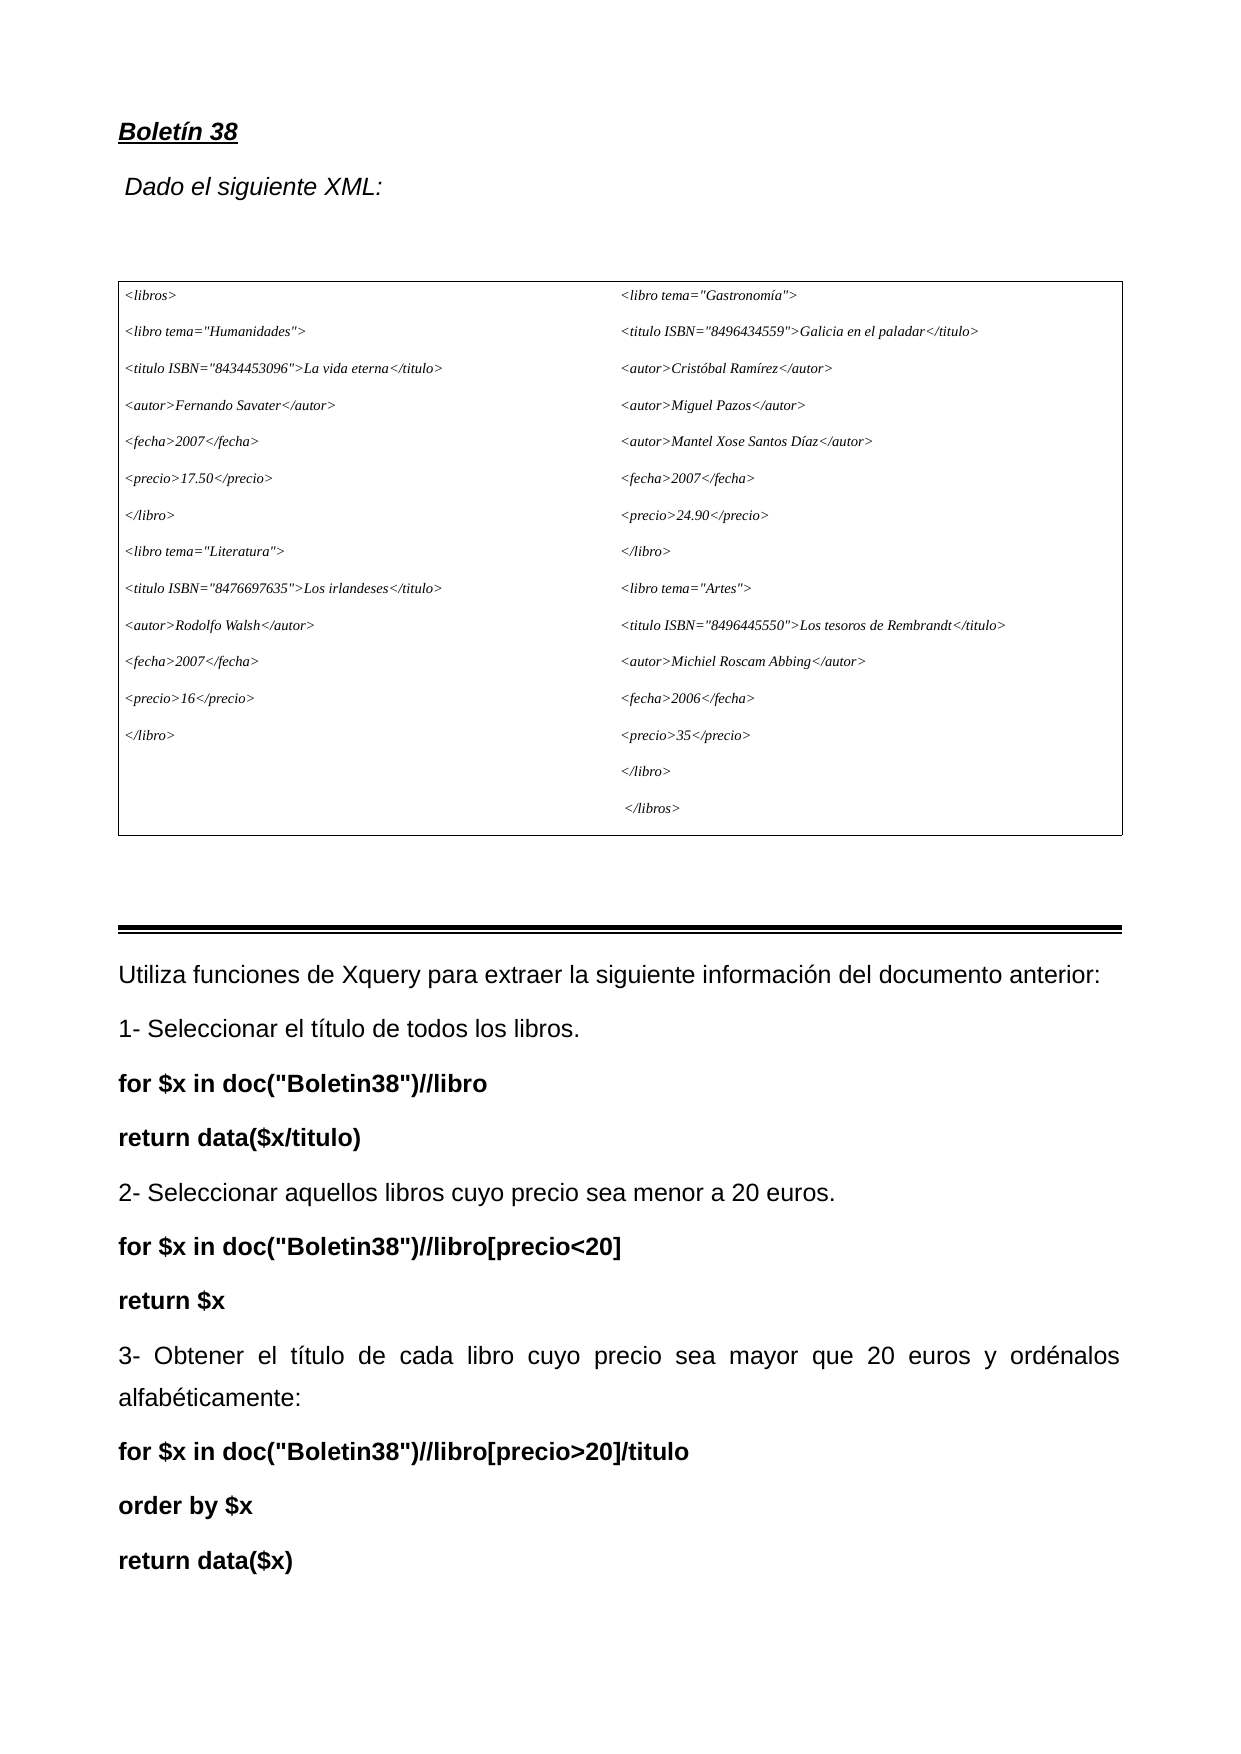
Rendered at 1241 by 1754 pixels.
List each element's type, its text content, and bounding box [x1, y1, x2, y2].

text Dado el siguiente XML: [118, 172, 1122, 201]
text for $x in doc("Boletin38")//libro [118, 1070, 1122, 1098]
text return data($x/titulo) [118, 1124, 1122, 1152]
table_header <libros> <libro tema="Humanidades"> <titulo ISBN="8434453096">La vida eterna</titulo> <autor>Fernando Savater</autor> <fecha>2007</fecha> <precio>17.50</precio> </libro> <libro tema="Literatura"> <titulo ISBN="8476697635">Los irlandeses</titulo> <autor>Rodolfo Walsh</autor> <fecha>2007</fecha> <precio>16</precio> </libro> <libro tema="Gastronomía"> <titulo ISBN="8496434559">Galicia en el paladar</titulo> <autor>Cristóbal Ramírez</autor> <autor>Miguel Pazos</autor> <autor>Mantel Xose Santos Díaz</autor> <fecha>2007</fecha> <precio>24.90</precio> </libro> <libro tema="Artes"> <titulo ISBN="8496445550">Los tesoros de Rembrandt</titulo> <autor>Michiel Roscam Abbing</autor> <fecha>2006</fecha> <precio>35</precio> </libro> </libros> [119, 282, 1122, 834]
text 3- Obtener el título de cada libro cuyo precio sea mayor que 20 euros y ordénalos alfabéticamente: [118, 1342, 1122, 1411]
text Boletín 38 [118, 118, 1122, 146]
text for $x in doc("Boletin38")//libro[precio<20] [118, 1233, 1122, 1261]
text return $x [118, 1287, 1122, 1315]
text 1- Seleccionar el título de todos los libros. [118, 1015, 1122, 1043]
text 2- Seleccionar aquellos libros cuyo precio sea menor a 20 euros. [118, 1178, 1122, 1206]
text return data($x) [118, 1547, 1122, 1574]
text Utiliza funciones de Xquery para extraer la siguiente información del documento anterior: [118, 961, 1122, 989]
text for $x in doc("Boletin38")//libro[precio>20]/titulo [118, 1438, 1122, 1466]
text order by $x [118, 1492, 1122, 1520]
